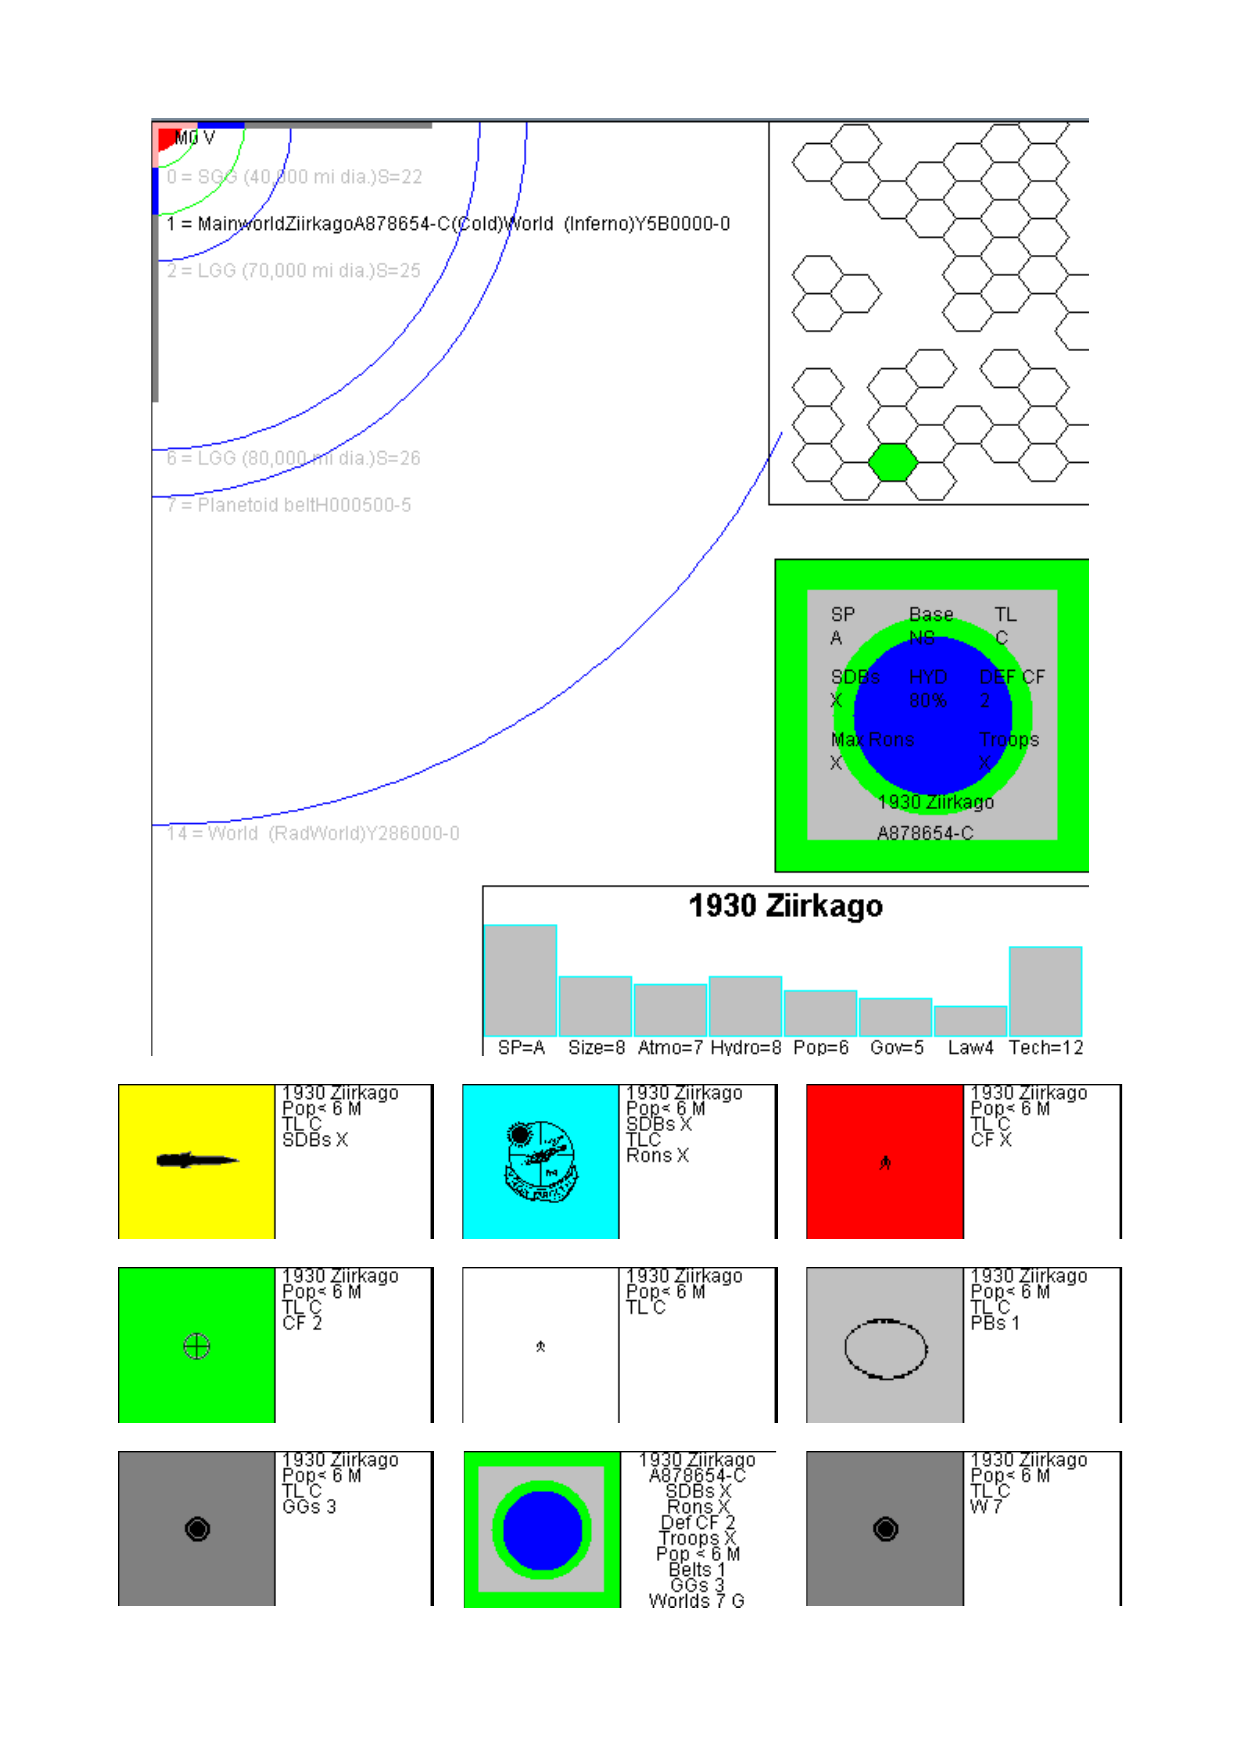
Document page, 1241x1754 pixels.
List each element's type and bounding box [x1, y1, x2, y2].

picture [806, 1451, 1123, 1606]
picture [806, 1084, 1123, 1239]
picture [462, 1267, 778, 1423]
picture [806, 1267, 1123, 1423]
picture [118, 1267, 434, 1423]
picture [463, 1451, 777, 1608]
picture [118, 1084, 434, 1239]
picture [118, 1451, 434, 1606]
picture [151, 118, 1089, 1056]
picture [462, 1084, 778, 1239]
